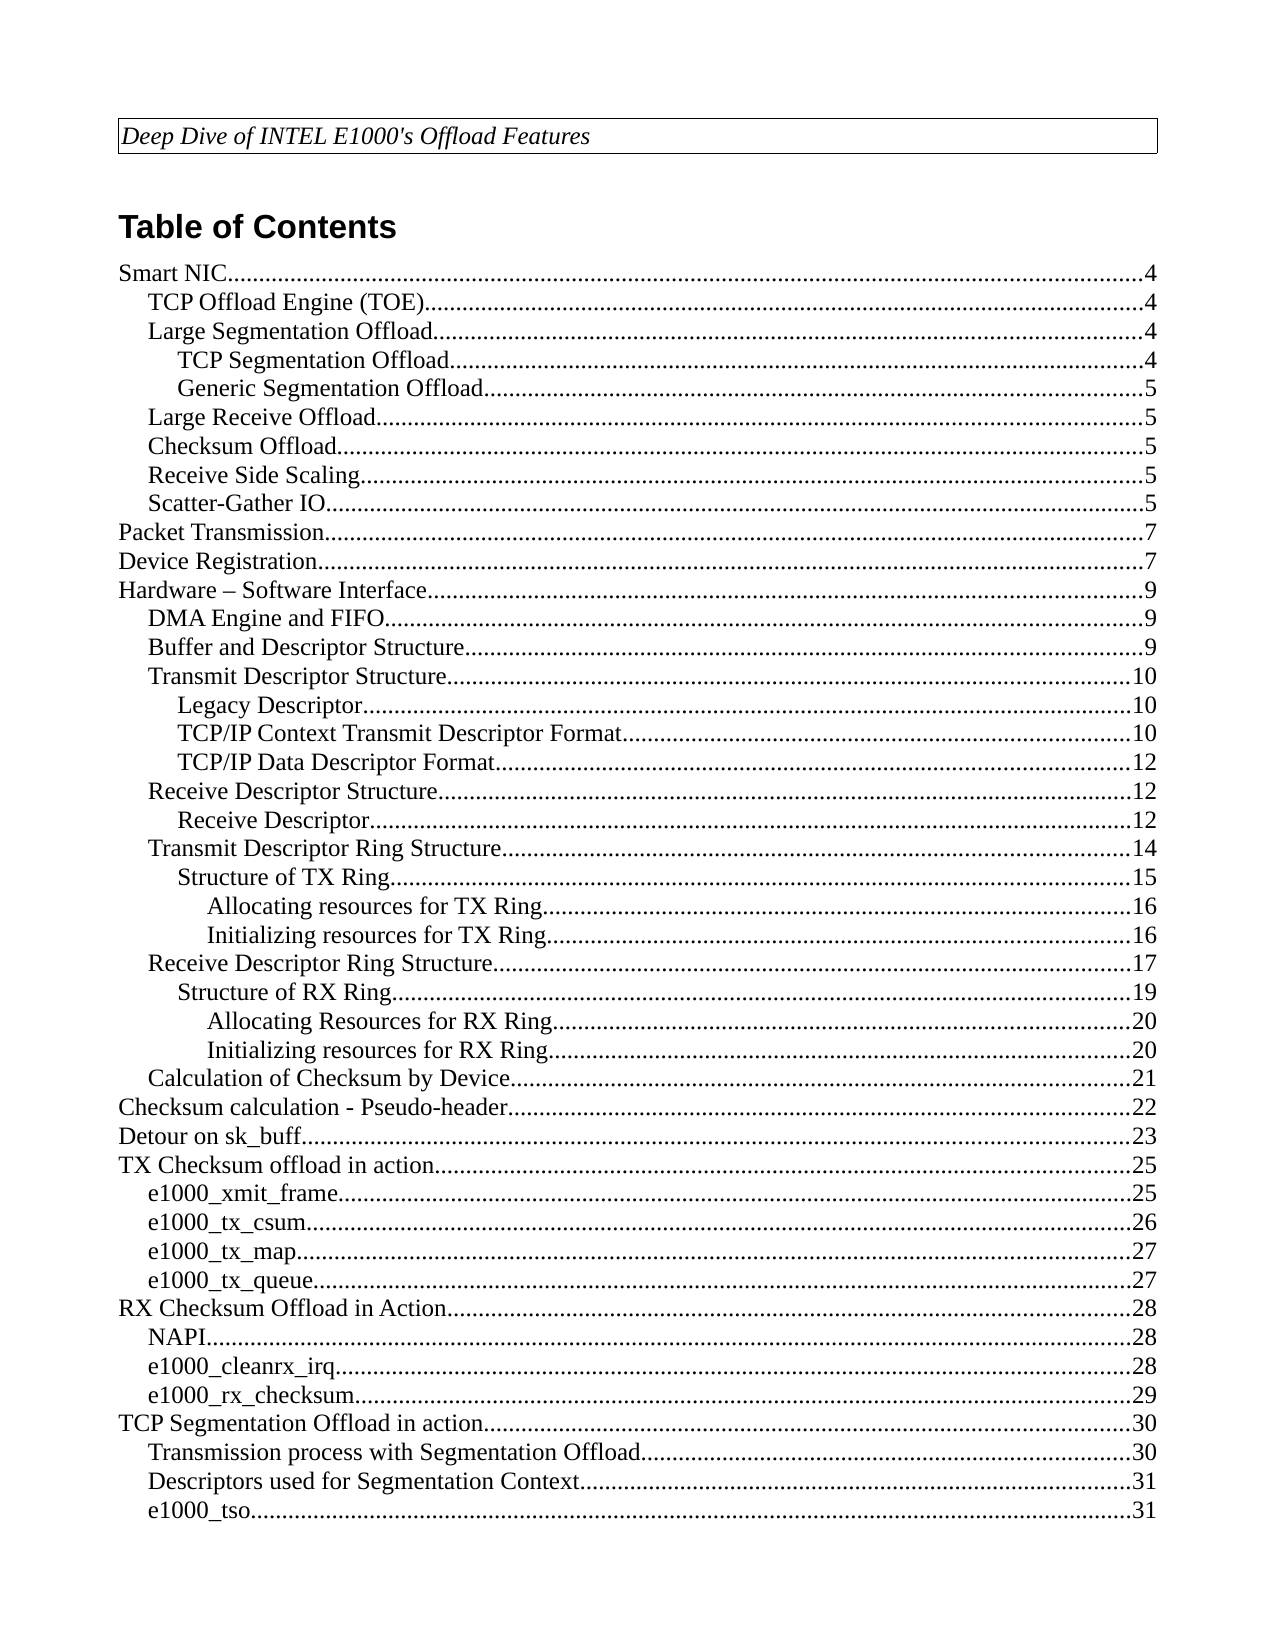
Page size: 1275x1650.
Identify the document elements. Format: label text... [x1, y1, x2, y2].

text Checksum Offload 5 [148, 431, 1157, 460]
text Detour on sk_buff 23 [118, 1121, 1157, 1150]
text Receive Descriptor 12 [177, 805, 1157, 833]
text Legacy Descriptor 10 [177, 690, 1157, 718]
text TCP Segmentation Offload in action 30 [118, 1408, 1157, 1437]
text Large Receive Offload 5 [148, 402, 1157, 431]
text Buffer and Descriptor Structure 9 [148, 632, 1157, 661]
text TCP/IP Context Transmit Descriptor Format 10 [177, 718, 1157, 747]
text e1000_rx_checksum 29 [148, 1380, 1157, 1408]
text Receive Descriptor Ring Structure 17 [148, 948, 1157, 977]
text Descriptors used for Segmentation Context 31 [148, 1466, 1157, 1495]
text Scatter-Gather IO 5 [148, 488, 1157, 517]
text DMA Engine and FIFO 9 [148, 603, 1157, 632]
text Receive Side Scaling 5 [148, 460, 1157, 488]
text TCP Segmentation Offload 4 [177, 345, 1157, 373]
text TCP Offload Engine (TOE) 4 [148, 287, 1157, 316]
text Initializing resources for RX Ring 20 [207, 1035, 1157, 1063]
text Transmission process with Segmentation Offload 30 [148, 1437, 1157, 1466]
text Allocating Resources for RX Ring 20 [207, 1006, 1157, 1035]
text Packet Transmission 7 [118, 517, 1157, 546]
text e1000_tx_csum 26 [148, 1207, 1157, 1236]
text TX Checksum offload in action 25 [118, 1150, 1157, 1178]
text e1000_xmit_frame 25 [148, 1178, 1157, 1207]
text e1000_tx_map 27 [148, 1236, 1157, 1265]
text Transmit Descriptor Ring Structure 14 [148, 833, 1157, 862]
text Device Registration 7 [118, 546, 1157, 575]
text Structure of RX Ring 19 [177, 977, 1157, 1006]
text Initializing resources for TX Ring 16 [207, 920, 1157, 948]
text Smart NIC 4 [118, 258, 1157, 287]
text e1000_tso 31 [148, 1495, 1157, 1523]
text Generic Segmentation Offload 5 [177, 373, 1157, 402]
text Receive Descriptor Structure 12 [148, 776, 1157, 805]
text e1000_cleanrx_irq 28 [148, 1351, 1157, 1380]
text Structure of TX Ring 15 [177, 862, 1157, 891]
text RX Checksum Offload in Action 28 [118, 1293, 1157, 1322]
text Transmit Descriptor Structure 10 [148, 661, 1157, 690]
text Calculation of Checksum by Device 21 [148, 1063, 1157, 1092]
text TCP/IP Data Descriptor Format 12 [177, 747, 1157, 776]
subtitle Table of Contents [118, 208, 1157, 246]
text Hardware – Software Interface 9 [118, 575, 1157, 603]
text e1000_tx_queue 27 [148, 1265, 1157, 1293]
text Large Segmentation Offload 4 [148, 316, 1157, 345]
text Allocating resources for TX Ring 16 [207, 891, 1157, 920]
text NAPI 28 [148, 1322, 1157, 1351]
text Checksum calculation - Pseudo-header 22 [118, 1092, 1157, 1121]
